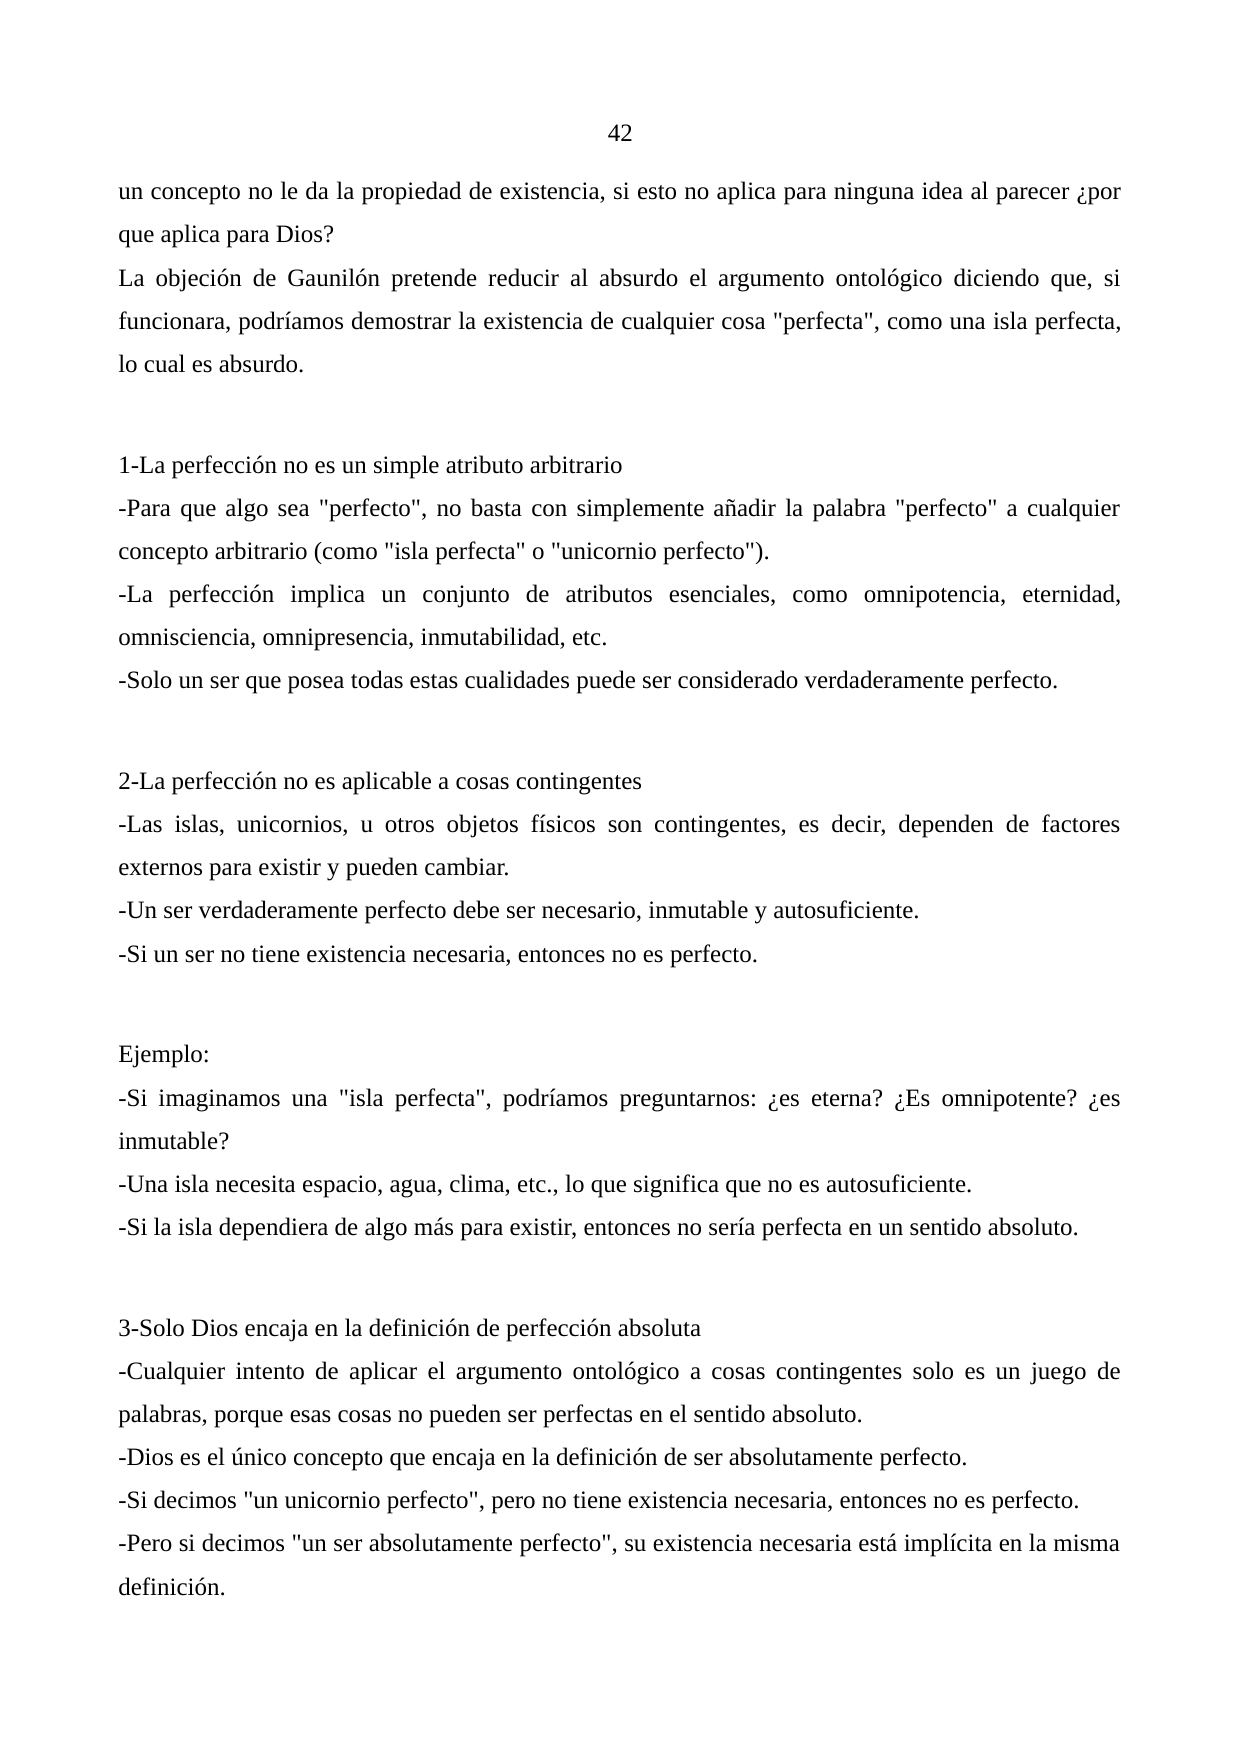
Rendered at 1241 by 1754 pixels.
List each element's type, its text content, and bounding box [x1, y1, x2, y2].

text -Si un ser no tiene existencia necesaria, entonces no es perfecto. [118, 939, 1122, 967]
text -Las islas, unicornios, u otros objetos físicos son contingentes, es decir, dependen de factores externos para existir y pueden cambiar. [118, 809, 1122, 881]
text -Si decimos "un unicornio perfecto", pero no tiene existencia necesaria, entonces no es perfecto. [118, 1485, 1122, 1514]
text -Si la isla dependiera de algo más para existir, entonces no sería perfecta en un sentido absoluto. [118, 1212, 1122, 1241]
text 1-La perfección no es un simple atributo arbitrario [118, 450, 1122, 478]
text -La perfección implica un conjunto de atributos esenciales, como omnipotencia, eternidad, omnisciencia, omnipresencia, inmutabilidad, etc. [118, 579, 1122, 651]
text -Pero si decimos "un ser absolutamente perfecto", su existencia necesaria está implícita en la misma definición. [118, 1528, 1122, 1600]
text -Si imaginamos una "isla perfecta", podríamos preguntarnos: ¿es eterna? ¿Es omnipotente? ¿es inmutable? [118, 1083, 1122, 1154]
text -Dios es el único concepto que encaja en la definición de ser absolutamente perfecto. [118, 1442, 1122, 1471]
text 3-Solo Dios encaja en la definición de perfección absoluta [118, 1313, 1122, 1342]
text un concepto no le da la propiedad de existencia, si esto no aplica para ninguna idea al parecer ¿por que aplica para Dios? [118, 176, 1122, 248]
text -Cualquier intento de aplicar el argumento ontológico a cosas contingentes solo es un juego de palabras, porque esas cosas no pueden ser perfectas en el sentido absoluto. [118, 1356, 1122, 1428]
text 2-La perfección no es aplicable a cosas contingentes [118, 766, 1122, 795]
text -Una isla necesita espacio, agua, clima, etc., lo que significa que no es autosuficiente. [118, 1169, 1122, 1198]
text La objeción de Gaunilón pretende reducir al absurdo el argumento ontológico diciendo que, si funcionara, podríamos demostrar la existencia de cualquier cosa "perfecta", como una isla perfecta, lo cual es absurdo. [118, 263, 1122, 378]
text -Solo un ser que posea todas estas cualidades puede ser considerado verdaderamente perfecto. [118, 665, 1122, 694]
text Ejemplo: [118, 1039, 1122, 1068]
text -Para que algo sea "perfecto", no basta con simplemente añadir la palabra "perfecto" a cualquier concepto arbitrario (como "isla perfecta" o "unicornio perfecto"). [118, 493, 1122, 565]
text -Un ser verdaderamente perfecto debe ser necesario, inmutable y autosuficiente. [118, 896, 1122, 924]
